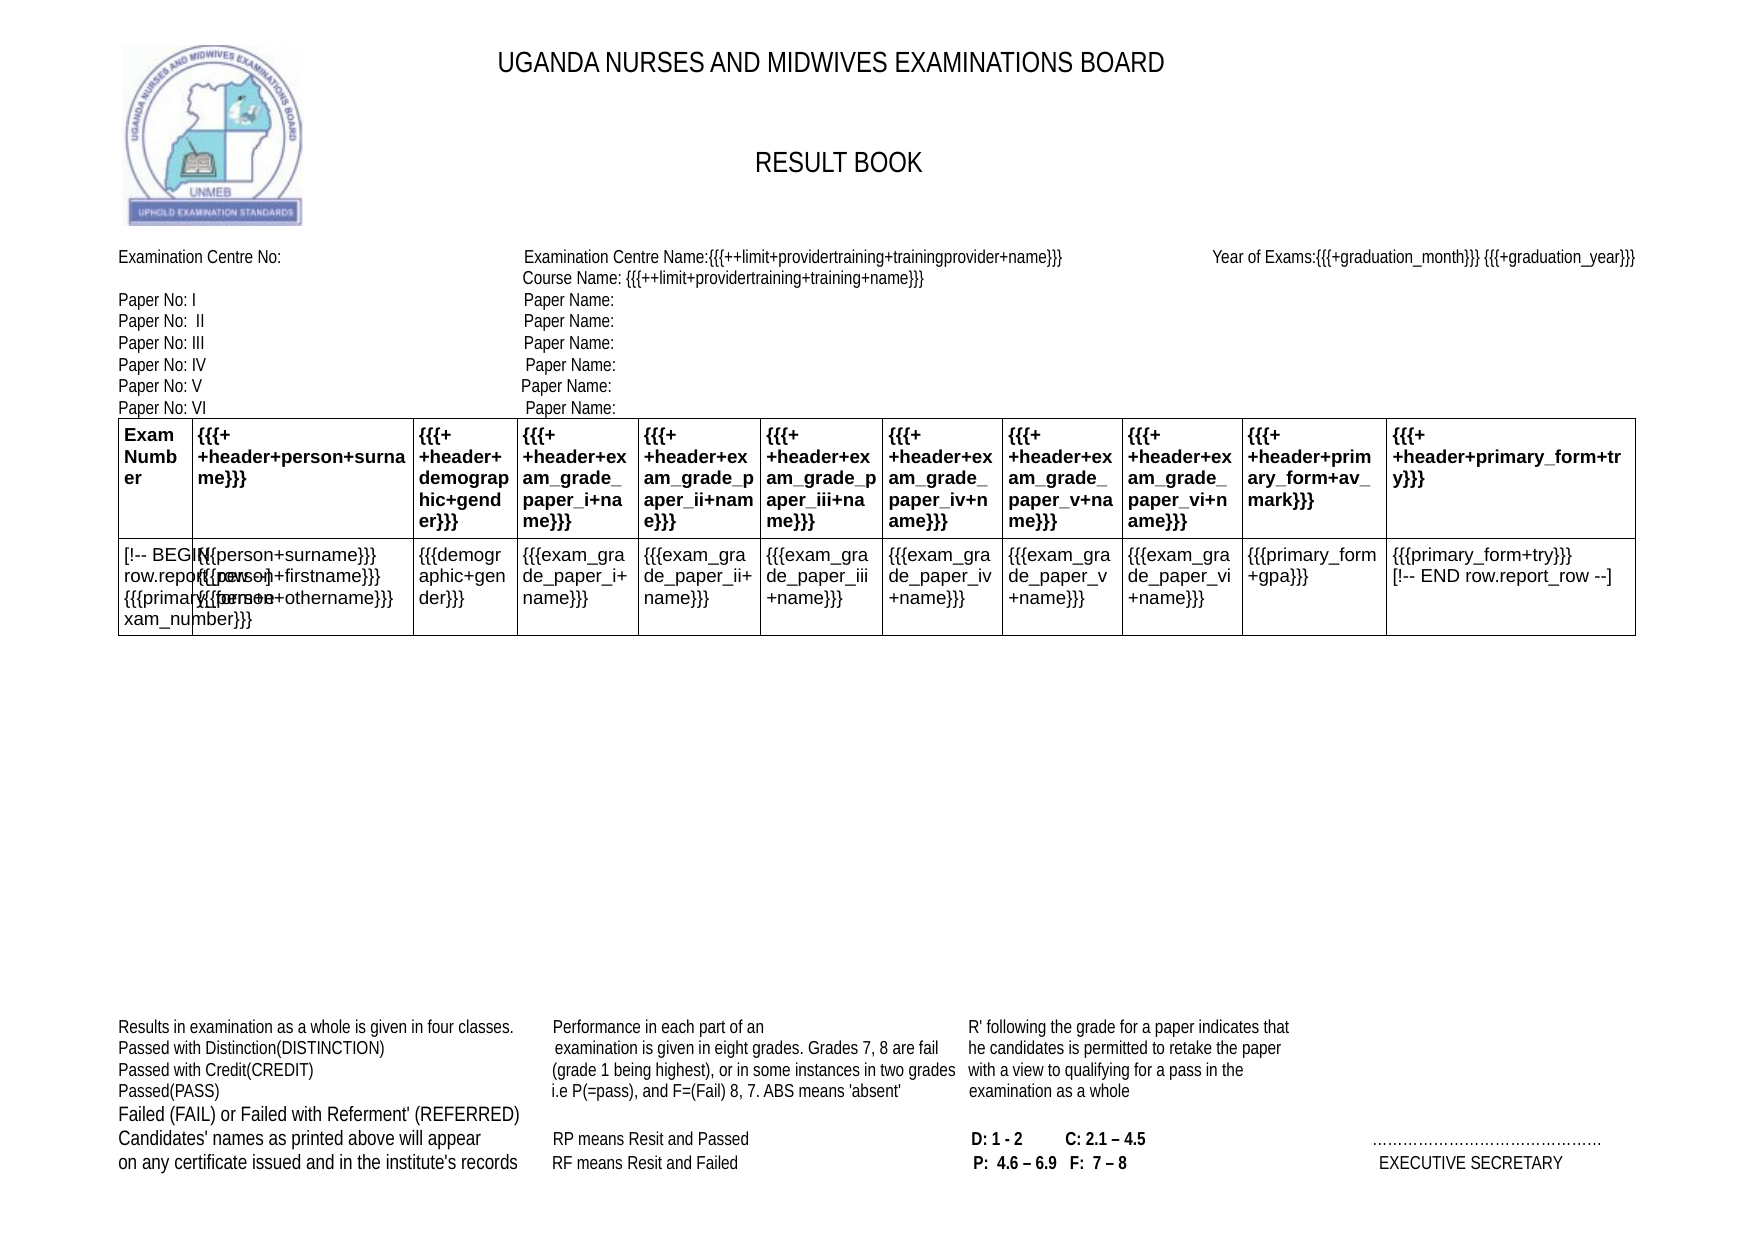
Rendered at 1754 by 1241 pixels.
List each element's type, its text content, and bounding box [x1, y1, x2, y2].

table_cell {{{exam_grade_paper_iii+name}}} [761, 539, 882, 635]
table_cell {{{exam_grade_paper_iv+name}}} [883, 539, 1002, 635]
table_cell {{{exam_grade_paper_ii+name}}} [639, 539, 760, 635]
table_header {{{++header+primary_form+try}}} [1387, 419, 1635, 537]
table_header {{{++header+demographic+gender}}} [414, 419, 517, 537]
table_header {{{++header+exam_grade_paper_iii+name}}} [761, 419, 882, 537]
table_header {{{++header+primary_form+av_mark}}} [1243, 419, 1386, 537]
table_header {{{++header+exam_grade_paper_v+name}}} [1003, 419, 1122, 537]
table_header {{{++header+exam_grade_paper_vi+name}}} [1123, 419, 1242, 537]
table_cell [!-- BEGIN row.report_row --]{{{primary_form+exam_number}}} [119, 539, 192, 635]
table_header Exam Number [119, 419, 192, 537]
table_cell {{{exam_grade_paper_i+name}}} [518, 539, 638, 635]
table_cell {{{exam_grade_paper_vi+name}}} [1123, 539, 1242, 635]
table_cell {{{demographic+gender}}} [414, 539, 517, 635]
picture [122, 45, 304, 226]
table_header {{{++header+exam_grade_paper_i+name}}} [518, 419, 638, 537]
table_cell {{{exam_grade_paper_v+name}}} [1003, 539, 1122, 635]
table_cell {{{person+surname}}} {{{person+firstname}}} {{{person+othername}}} [193, 539, 413, 635]
table_header {{{++header+exam_grade_paper_iv+name}}} [883, 419, 1002, 537]
table_header {{{++header+exam_grade_paper_ii+name}}} [639, 419, 760, 537]
table_header {{{++header+person+surname}}} [193, 419, 413, 537]
table_cell {{{primary_form+try}}} [!-- END row.report_row --] [1387, 539, 1635, 635]
table_cell {{{primary_form+gpa}}} [1243, 539, 1386, 635]
